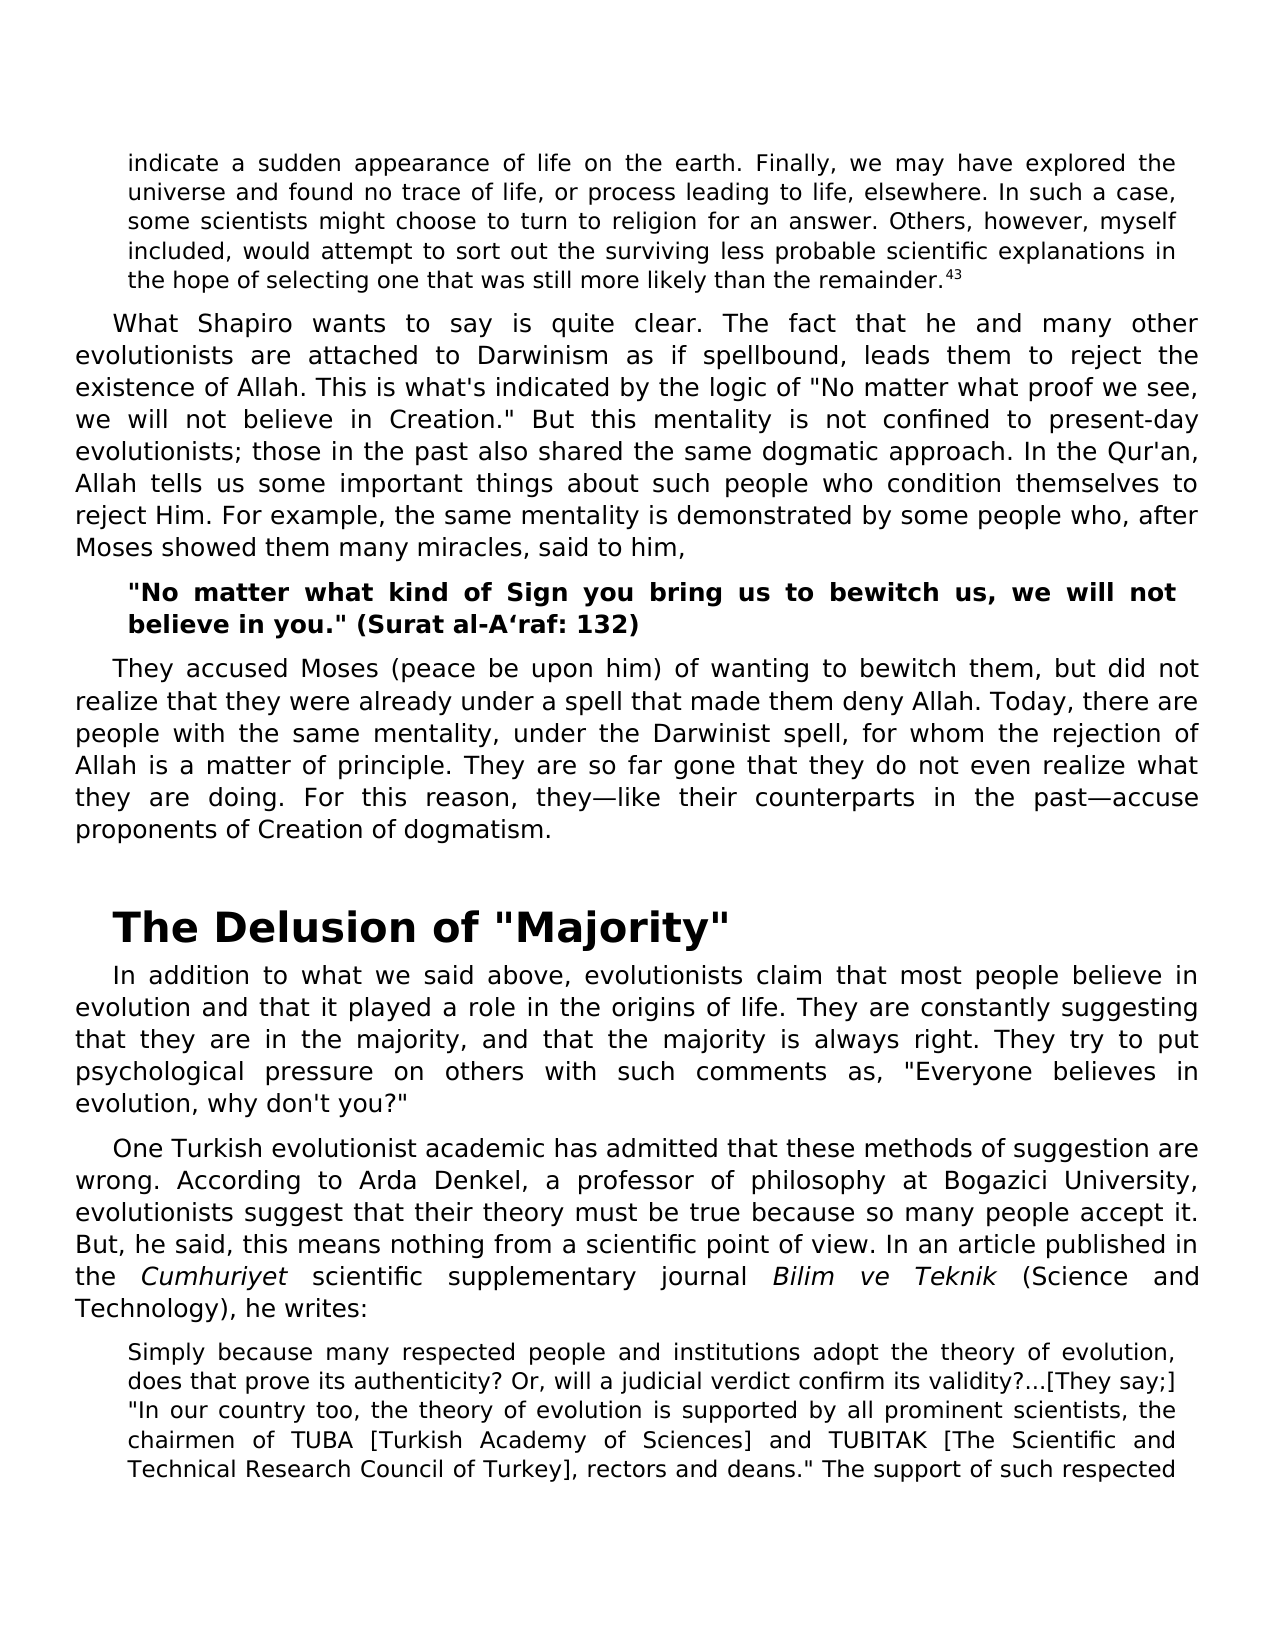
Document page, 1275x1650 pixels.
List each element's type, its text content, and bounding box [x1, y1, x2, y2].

text In addition to what we said above, evolutionists claim that most people believe in evolution and that it played a role in the origins of life. They are constantly suggesting that they are in the majority, and that the majority is always right. They try to put psychological pressure on others with such comments as, "Everyone believes in evolution, why don't you?" [75, 961, 1200, 1119]
text They accused Moses (peace be upon him) of wanting to bewitch them, but did not realize that they were already under a spell that made them deny Allah. Today, there are people with the same mentality, under the Darwinist spell, for whom the rejection of Allah is a matter of principle. They are so far gone that they do not even realize what they are doing. For this reason, they—like their counterparts in the past—accuse proponents of Creation of dogmatism. [75, 655, 1200, 844]
subtitle The Delusion of "Majority" [112, 904, 1200, 953]
text Simply because many respected people and institutions adopt the theory of evolution, does that prove its authenticity? Or, will a judicial verdict confirm its validity?...[They say;] "In our country too, the theory of evolution is supported by all prominent scientists, the chairmen of TUBA [Turkish Academy of Sciences] and TUBITAK [The Scientific and Technical Research Council of Turkey], rectors and deans." The support of such respected [127, 1339, 1177, 1483]
text What Shapiro wants to say is quite clear. The fact that he and many other evolutionists are attached to Darwinism as if spellbound, leads them to reject the existence of Allah. This is what's indicated by the logic of "No matter what proof we see, we will not believe in Creation." But this mentality is not confined to present-day evolutionists; those in the past also shared the same dogmatic approach. In the Qur'an, Allah tells us some important things about such people who condition themselves to reject Him. For example, the same mentality is demonstrated by some people who, after Moses showed them many miracles, said to him, [75, 309, 1200, 563]
text indicate a sudden appearance of life on the earth. Finally, we may have explored the universe and found no trace of life, or process leading to life, elsewhere. In such a case, some scientists might choose to turn to religion for an answer. Others, however, myself included, would attempt to sort out the surviving less probable scientific explanations in the hope of selecting one that was still more likely than the remainder.43 [127, 150, 1177, 294]
text "No matter what kind of Sign you bring us to bewitch us, we will not believe in you." (Surat al-A‘raf: 132) [127, 578, 1177, 639]
text One Turkish evolutionist academic has admitted that these methods of suggestion are wrong. According to Arda Denkel, a professor of philosophy at Bogazici University, evolutionists suggest that their theory must be true because so many people accept it. But, he said, this means nothing from a scientific point of view. In an article published in the Cumhuriyet scientific supplementary journal Bilim ve Teknik (Science and Technology), he writes: [75, 1134, 1200, 1324]
